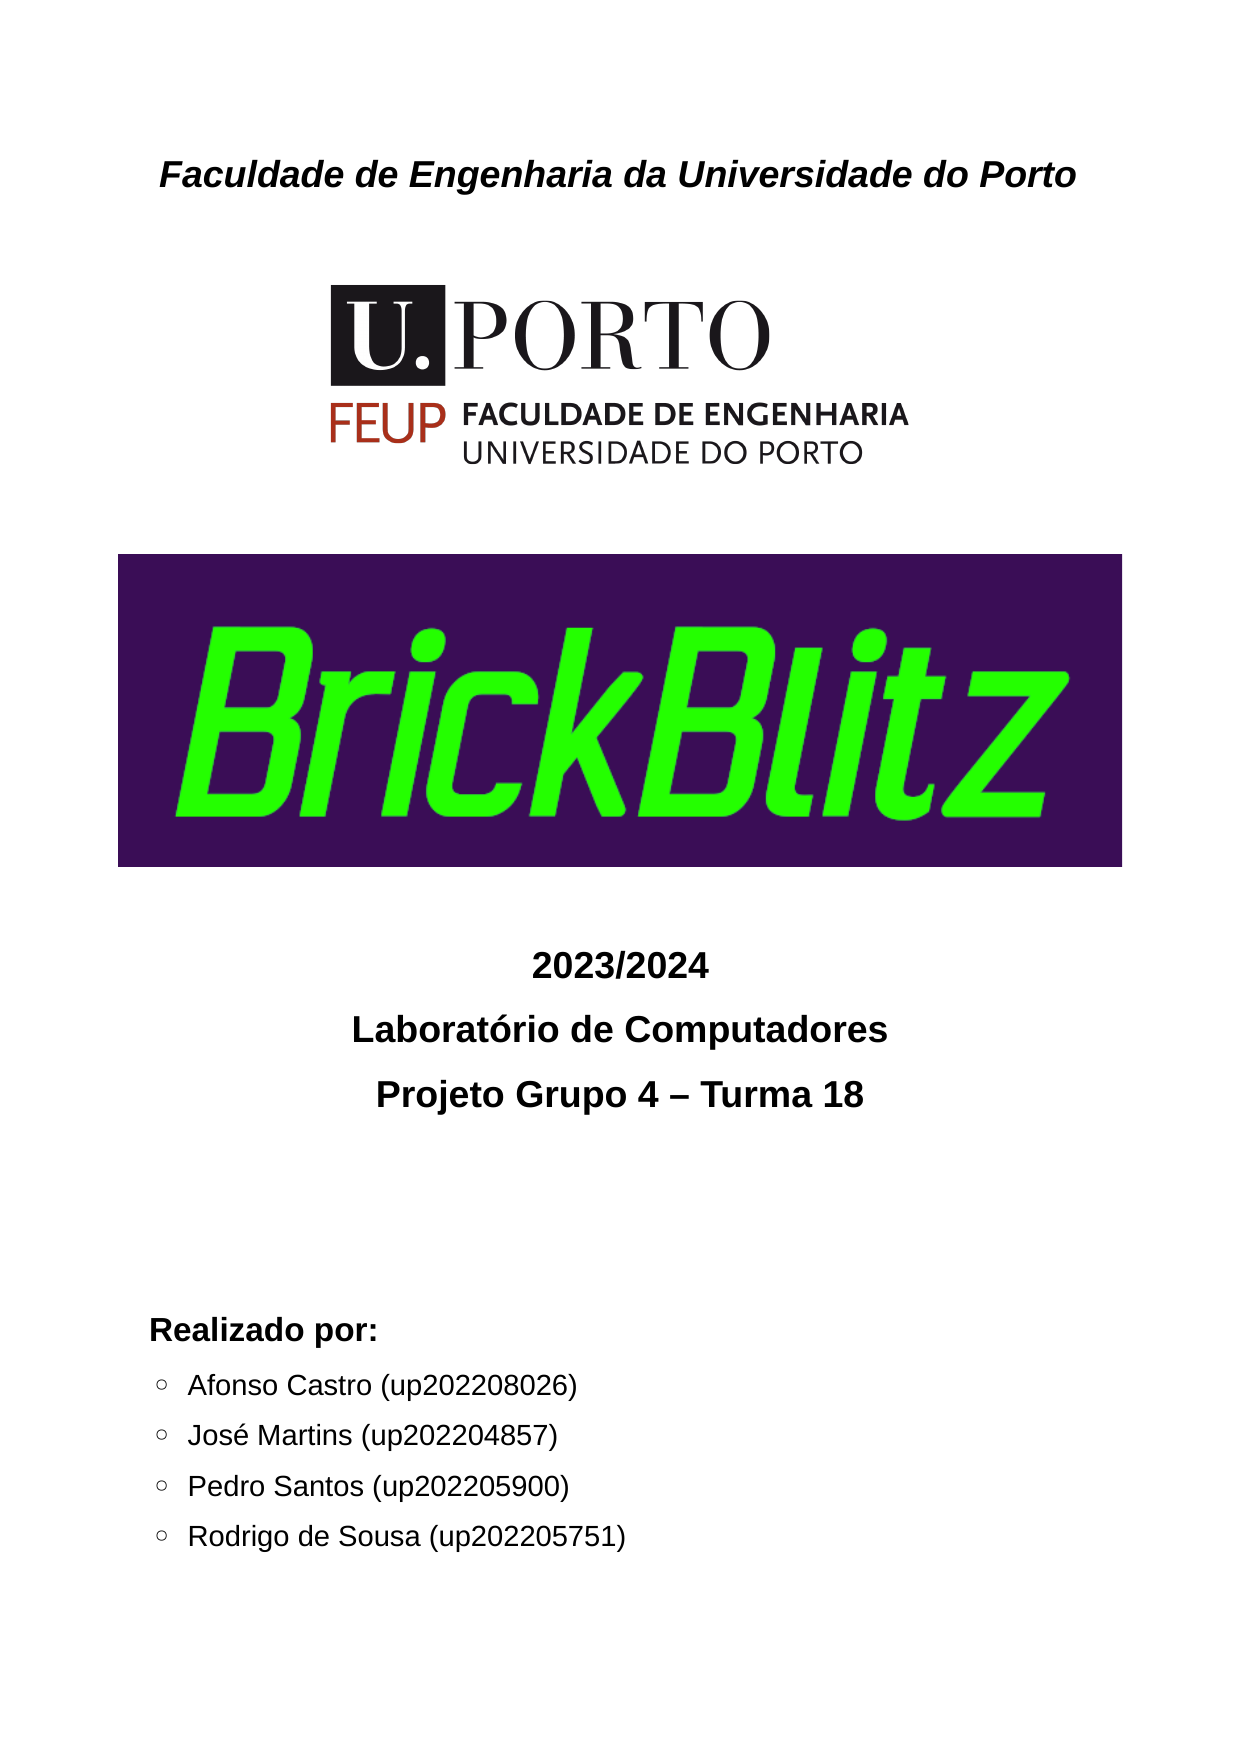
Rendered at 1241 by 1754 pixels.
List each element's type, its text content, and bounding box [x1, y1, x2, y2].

text Realizado por: [75, 1310, 1165, 1348]
text Faculdade de Engenharia da Universidade do Porto [75, 152, 1165, 196]
picture [319, 274, 921, 473]
list Afonso Castro (up202208026) [150, 1367, 1165, 1401]
text Projeto Grupo 4 – Turma 18 [75, 1072, 1165, 1116]
picture [118, 554, 1123, 867]
list Pedro Santos (up202205900) [150, 1469, 1165, 1502]
text 2023/2024 [75, 943, 1165, 986]
list Rodrigo de Sousa (up202205751) [150, 1519, 1165, 1553]
list José Martins (up202204857) [150, 1418, 1165, 1452]
text Laboratório de Computadores [75, 1008, 1165, 1051]
